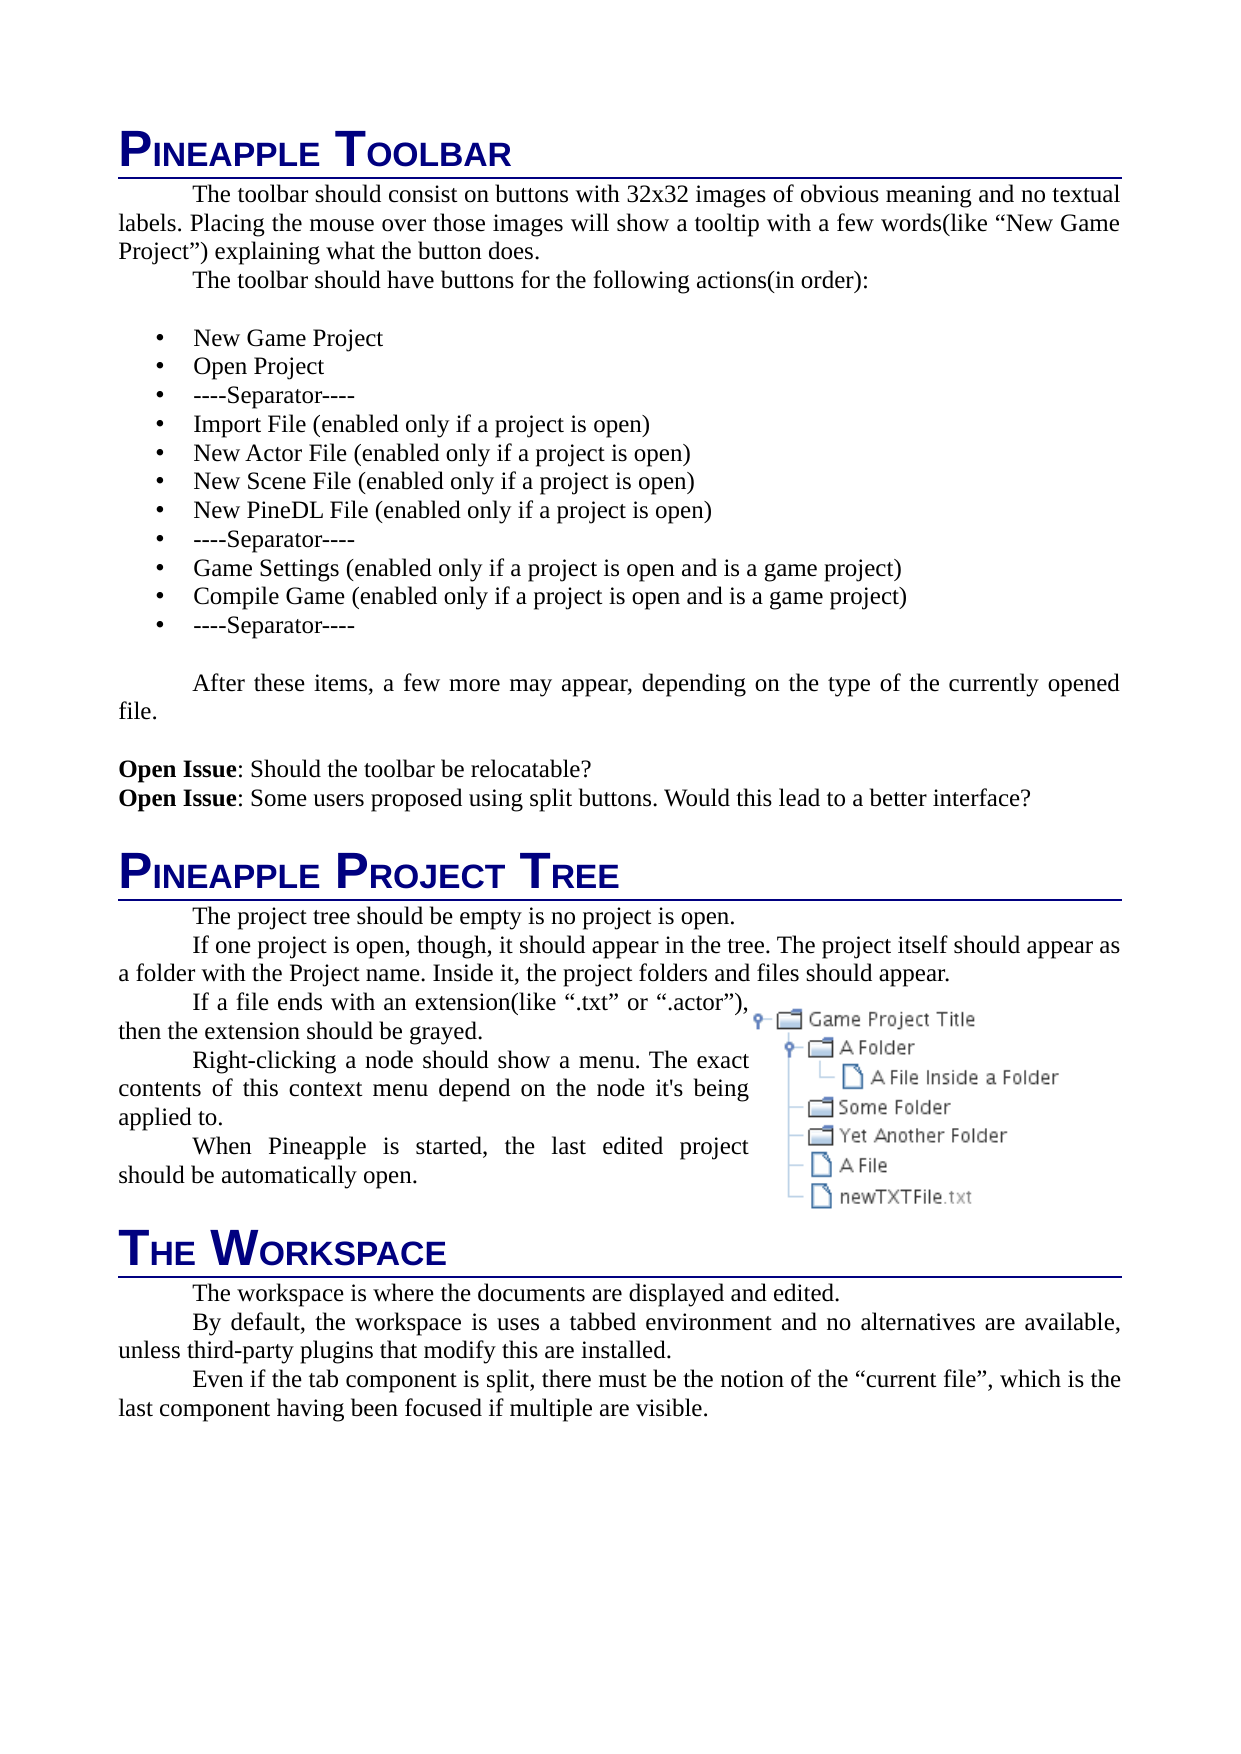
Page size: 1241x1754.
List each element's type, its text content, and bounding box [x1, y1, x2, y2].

list New Actor File (enabled only if a project is open) [156, 438, 1122, 466]
text The toolbar should consist on buttons with 32x32 images of obvious meaning and no textual labels. Placing the mouse over those images will show a tooltip with a few words(like “New Game Project”) explaining what the button does. [81, 179, 1122, 265]
text The toolbar should have buttons for the following actions(in order): [81, 265, 1122, 294]
list ----Separator---- [156, 524, 1122, 553]
subtitle Pineapple Toolbar [118, 118, 1122, 177]
text If one project is open, though, it should appear in the tree. The project itself should appear as a folder with the Project name. Inside it, the project folders and files should appear. [118, 930, 1122, 987]
text Even if the tab component is split, there must be the notion of the “current file”, which is the last component having been focused if multiple are visible. [118, 1364, 1122, 1422]
text Open Issue: Some users proposed using split buttons. Would this lead to a better interface? [118, 783, 1122, 811]
subtitle The Workspace [118, 1217, 1122, 1276]
text The project tree should be empty is no project is open. [118, 901, 1122, 930]
list Open Project [156, 351, 1122, 380]
list ----Separator---- [156, 380, 1122, 409]
list New Scene File (enabled only if a project is open) [156, 466, 1122, 495]
list New Game Project [156, 323, 1122, 351]
list Import File (enabled only if a project is open) [156, 409, 1122, 438]
text When Pineapple is started, the last edited project should be automatically open. [118, 1131, 749, 1188]
list New PineDL File (enabled only if a project is open) [156, 495, 1122, 524]
text Right-clicking a node should show a menu. The exact contents of this context menu depend on the node it's being applied to. [118, 1045, 749, 1131]
text By default, the workspace is uses a tabbed environment and no alternatives are available, unless third-party plugins that modify this are installed. [118, 1307, 1122, 1364]
list Game Settings (enabled only if a project is open and is a game project) [156, 553, 1122, 581]
list Compile Game (enabled only if a project is open and is a game project) [156, 581, 1122, 610]
text If a file ends with an extension(like “.txt” or “.actor”), then the extension should be grayed. [118, 987, 1122, 1045]
picture [749, 1006, 1106, 1215]
text Open Issue: Should the toolbar be relocatable? [118, 754, 1122, 783]
list ----Separator---- [156, 610, 1122, 639]
text The workspace is where the documents are displayed and edited. [118, 1278, 1122, 1307]
text After these items, a few more may appear, depending on the type of the currently opened file. [118, 668, 1122, 725]
subtitle Pineapple Project Tree [118, 840, 1122, 899]
